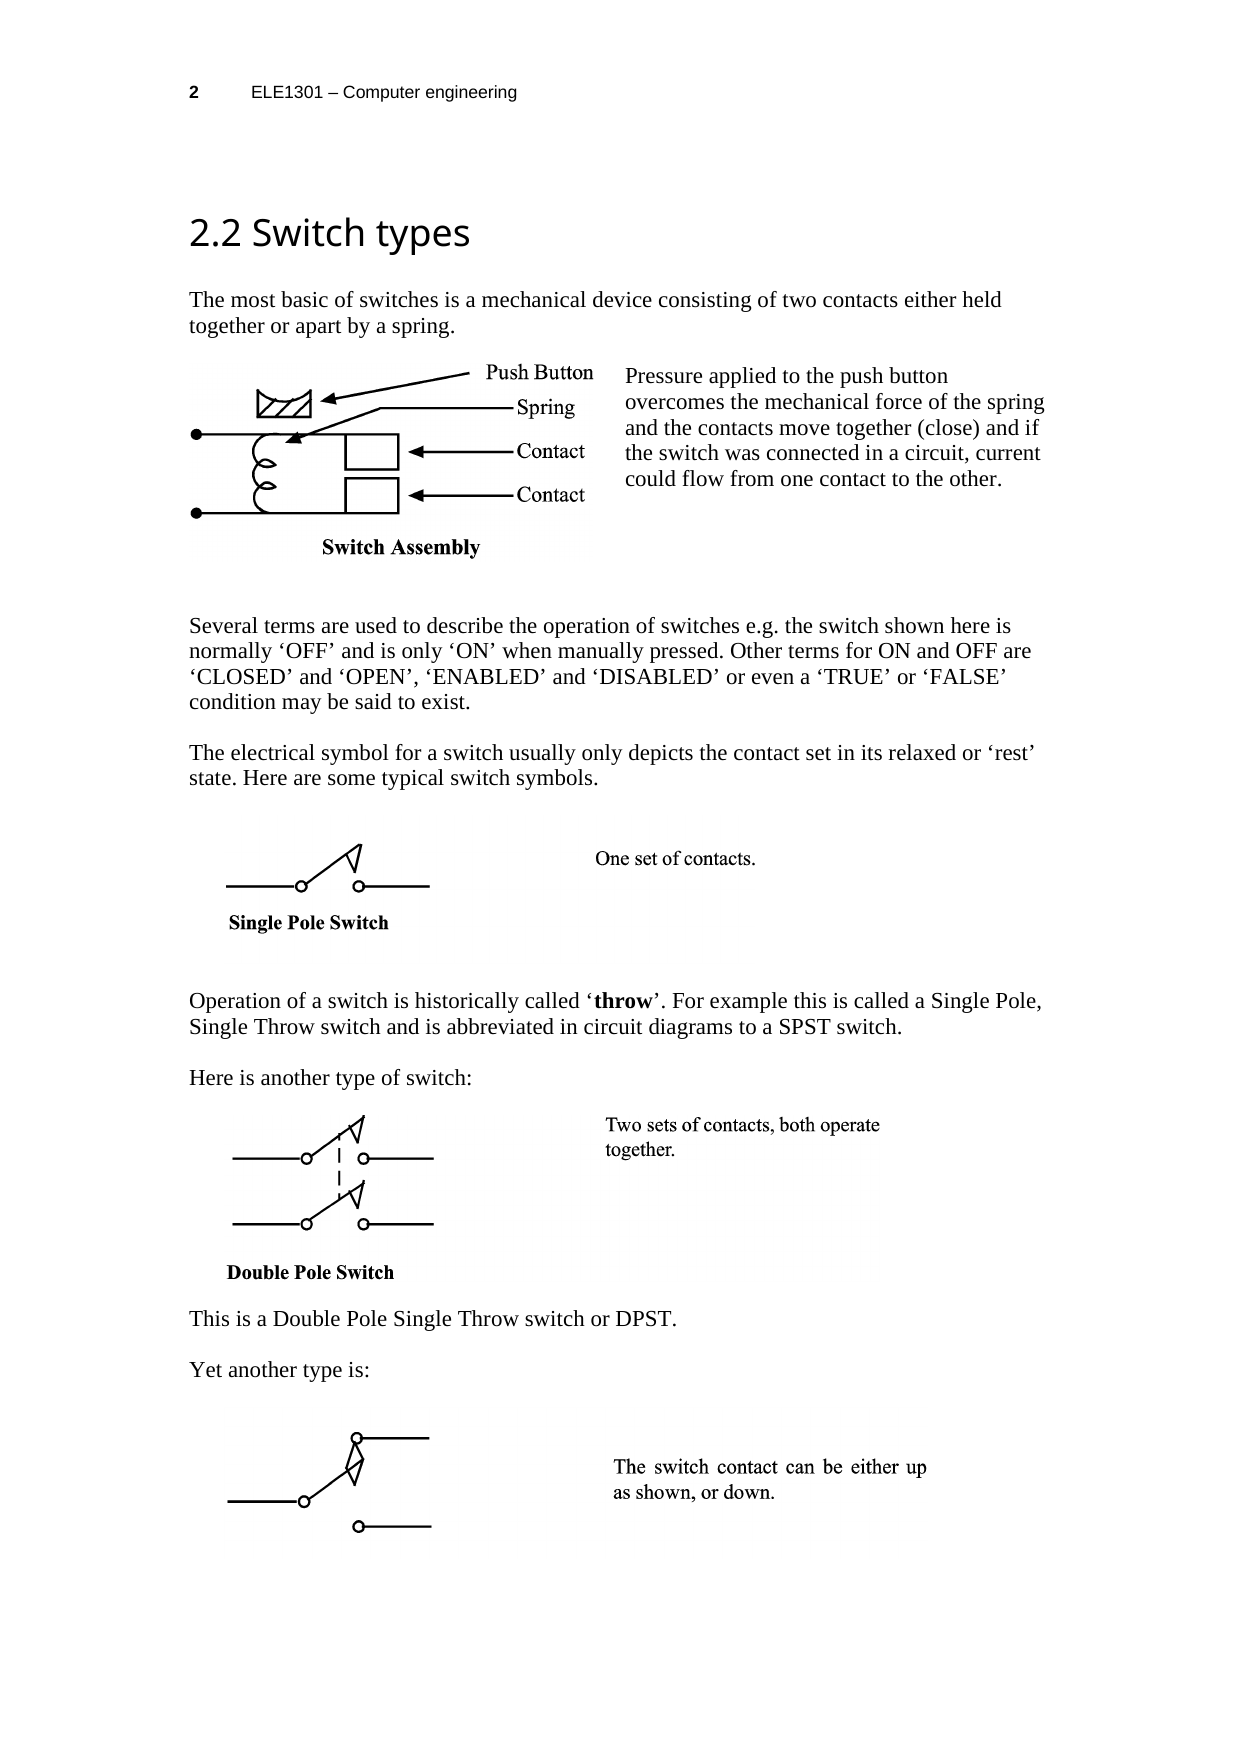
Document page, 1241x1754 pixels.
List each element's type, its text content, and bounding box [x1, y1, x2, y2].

picture [188, 363, 594, 562]
picture [224, 815, 756, 964]
text Yet another type is: [189, 1357, 1051, 1382]
text The electrical symbol for a switch usually only depicts the contact set in its relaxed or ‘rest’ state. Here are some typical switch symbols. [189, 739, 1051, 791]
table_header Pressure applied to the push button overcomes the mechanical force of the spring and the contacts move together (close) and if the switch was connected in a circuit, current could flow from one contact to the other. [625, 363, 1046, 562]
text Operation of a switch is historically called ‘throw’. For example this is called a Single Pole, Single Throw switch and is abbreviated in circuit diagrams to a SPST switch. [189, 988, 1051, 1039]
subtitle Switch types [189, 207, 1051, 258]
text The most basic of switches is a mechanical device consisting of two contacts either held together or apart by a spring. [189, 287, 1051, 338]
text This is a Double Pole Single Throw switch or DPST. [189, 1306, 1051, 1332]
picture [224, 1407, 928, 1559]
picture [224, 1115, 880, 1282]
text Several terms are used to describe the operation of switches e.g. the switch shown here is normally ‘OFF’ and is only ‘ON’ when manually pressed. Other terms for ON and OFF are ‘CLOSED’ and ‘OPEN’, ‘ENABLED’ and ‘DISABLED’ or even a ‘TRUE’ or ‘FALSE’ condition may be said to exist. [189, 612, 1051, 714]
table_header [594, 363, 625, 562]
text Here is another type of switch: [189, 1064, 1051, 1090]
